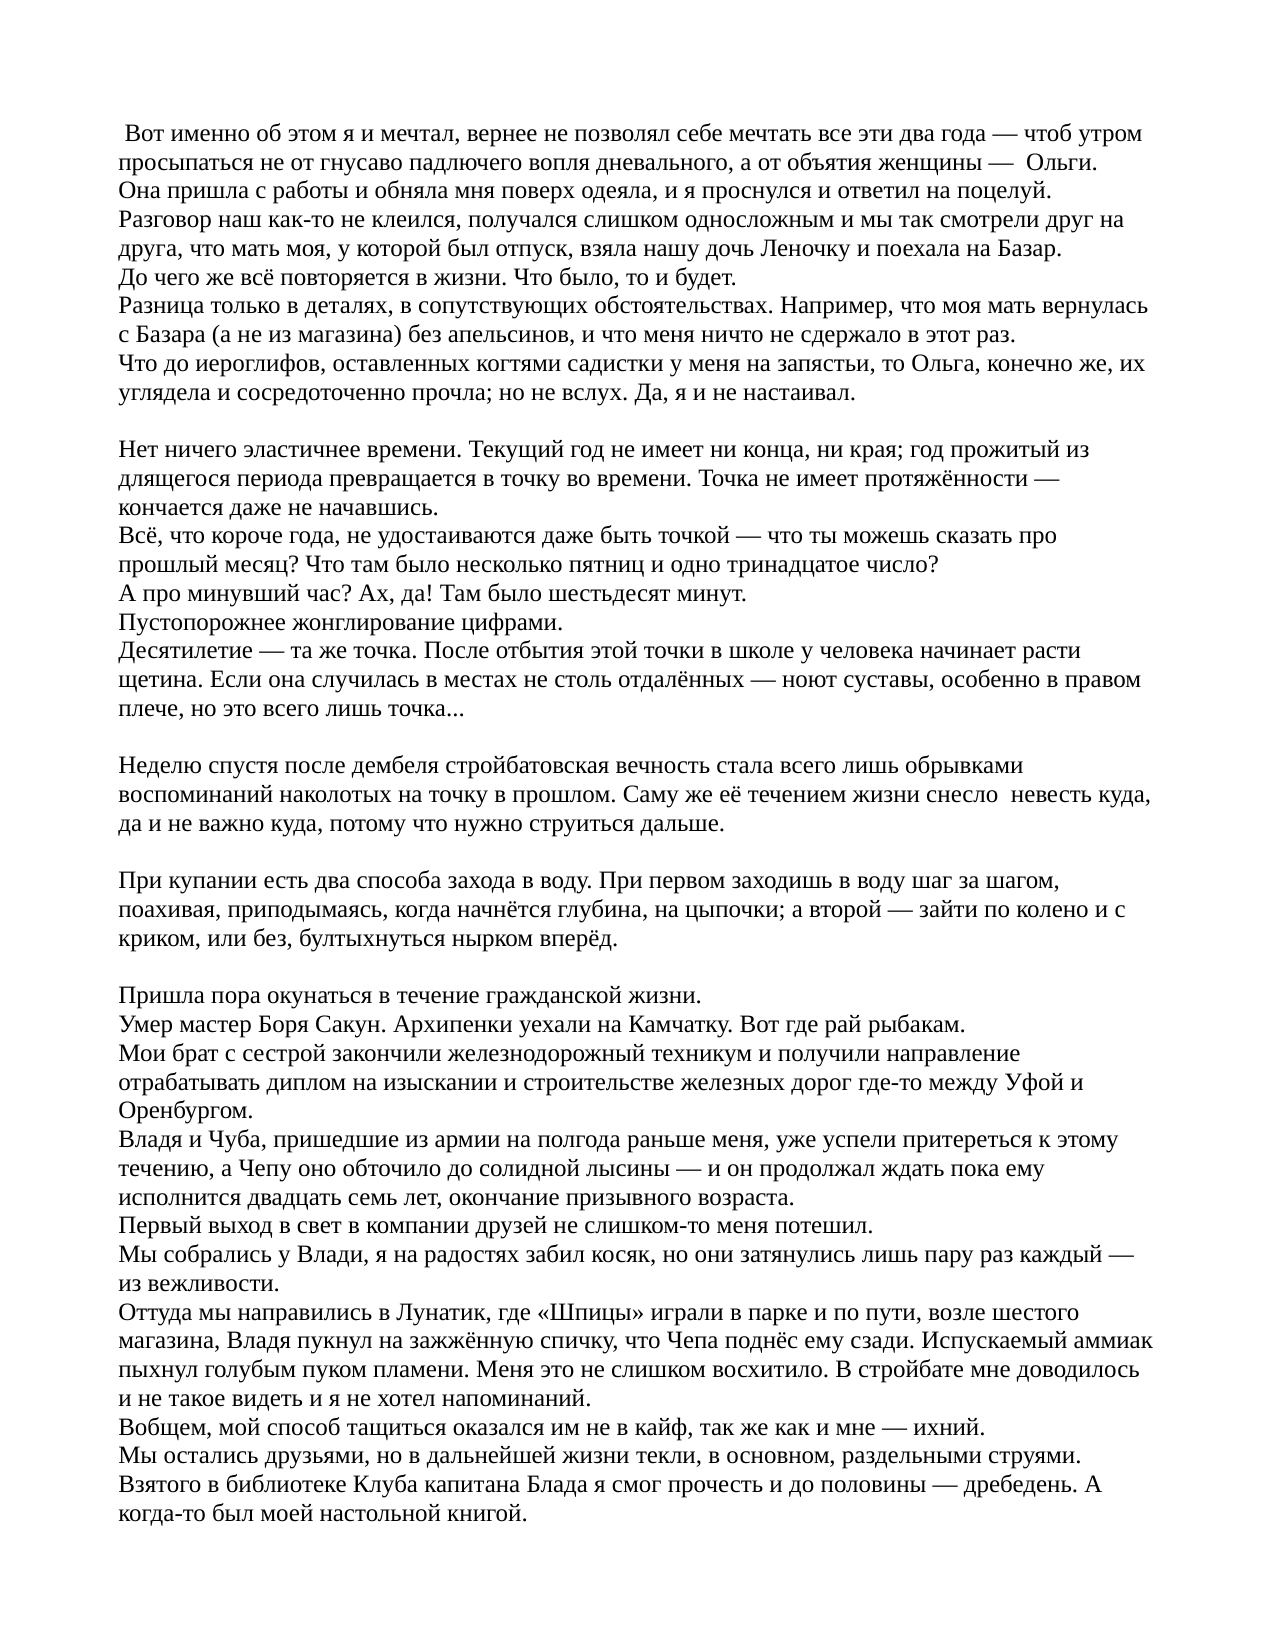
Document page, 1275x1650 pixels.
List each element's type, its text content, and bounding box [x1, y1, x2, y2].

text Взятого в библиотеке Клуба капитана Блада я смог прочесть и до половины — дребедень. А когда-то был моей настольной книгой. [118, 1469, 1157, 1527]
text Мы остались друзьями, но в дальнейшей жизни текли, в основном, раздельными струями. [118, 1441, 1157, 1469]
text При купании есть два способа захода в воду. При первом заходишь в воду шаг за шагом, поахивая, приподымаясь, когда начнётся глубина, на цыпочки; а второй — зайти по колено и с криком, или без, бултыхнуться нырком вперёд. [118, 866, 1157, 952]
text А про минувший час? Ах, да! Там было шестьдесят минут. [118, 578, 1157, 607]
text Неделю спустя после дембеля стройбатовская вечность стала всего лишь обрывками воспоминаний наколотых на точку в прошлом. Саму же её течением жизни снесло невесть куда, да и не важно куда, потому что нужно струиться дальше. [118, 751, 1157, 837]
text Вот именно об этом я и мечтал, вернее не позволял себе мечтать все эти два года — чтоб утром просыпаться не от гнусаво падлючего вопля дневального, а от объятия женщины — Ольги. [118, 118, 1157, 176]
text До чего же всё повторяется в жизни. Что было, то и будет. [118, 262, 1157, 291]
text Пришла пора окунаться в течение гражданской жизни. [118, 981, 1157, 1009]
text Вобщем, мой способ тащиться оказался им не в кайф, так же как и мне — ихний. [118, 1412, 1157, 1441]
text Разница только в деталях, в сопутствующих обстоятельствах. Например, что моя мать вернулась с Базара (а не из магазина) без апельсинов, и что меня ничто не сдержало в этот раз. [118, 291, 1157, 348]
text Она пришла с работы и обняла мня поверх одеяла, и я проснулся и ответил на поцелуй. [118, 176, 1157, 204]
text Что до иероглифов, оставленных когтями садистки у меня на запястьи, то Ольга, конечно же, их углядела и сосредоточенно прочла; но не вслух. Да, я и не настаивал. [118, 348, 1157, 406]
text Первый выход в свет в компании друзей не слишком-то меня потешил. [118, 1211, 1157, 1239]
text Пустопорожнее жонглирование цифрами. [118, 607, 1157, 636]
text Мы собрались у Влади, я на радостях забил косяк, но они затянулись лишь пару раз каждый — из вежливости. [118, 1239, 1157, 1297]
text Мои брат с сестрой закончили железнодорожный техникум и получили направление отрабатывать диплом на изыскании и строительстве железных дорог где-то между Уфой и Оренбургом. [118, 1038, 1157, 1124]
text Десятилетие — та же точка. После отбытия этой точки в школе у человека начинает расти щетина. Если она случилась в местах не столь отдалённых — ноют суставы, особенно в правом плече, но это всего лишь точка... [118, 636, 1157, 722]
text Нет ничего эластичнее времени. Текущий год не имеет ни конца, ни края; год прожитый из длящегося периода превращается в точку во времени. Точка не имеет протяжённости — кончается даже не начавшись. [118, 434, 1157, 521]
text Владя и Чуба, пришедшие из армии на полгода раньше меня, уже успели притереться к этому течению, а Чепу оно обточило до солидной лысины — и он продолжал ждать пока ему исполнится двадцать семь лет, окончание призывного возраста. [118, 1124, 1157, 1211]
text Оттуда мы направились в Лунатик, где «Шпицы» играли в парке и по пути, возле шестого магазина, Владя пукнул на зажжённую спичку, что Чепа поднёс ему сзади. Испускаемый аммиак пыхнул голубым пуком пламени. Меня это не слишком восхитило. В стройбате мне доводилось и не такое видеть и я не хотел напоминаний. [118, 1297, 1157, 1412]
text Умер мастер Боря Сакун. Архипенки уехали на Камчатку. Вот где рай рыбакам. [118, 1009, 1157, 1038]
text Разговор наш как-то не клеился, получался слишком односложным и мы так смотрели друг на друга, что мать моя, у которой был отпуск, взяла нашу дочь Леночку и поехала на Базар. [118, 204, 1157, 262]
text Всё, что короче года, не удостаиваются даже быть точкой — что ты можешь сказать про прошлый месяц? Что там было несколько пятниц и одно тринадцатое число? [118, 521, 1157, 578]
